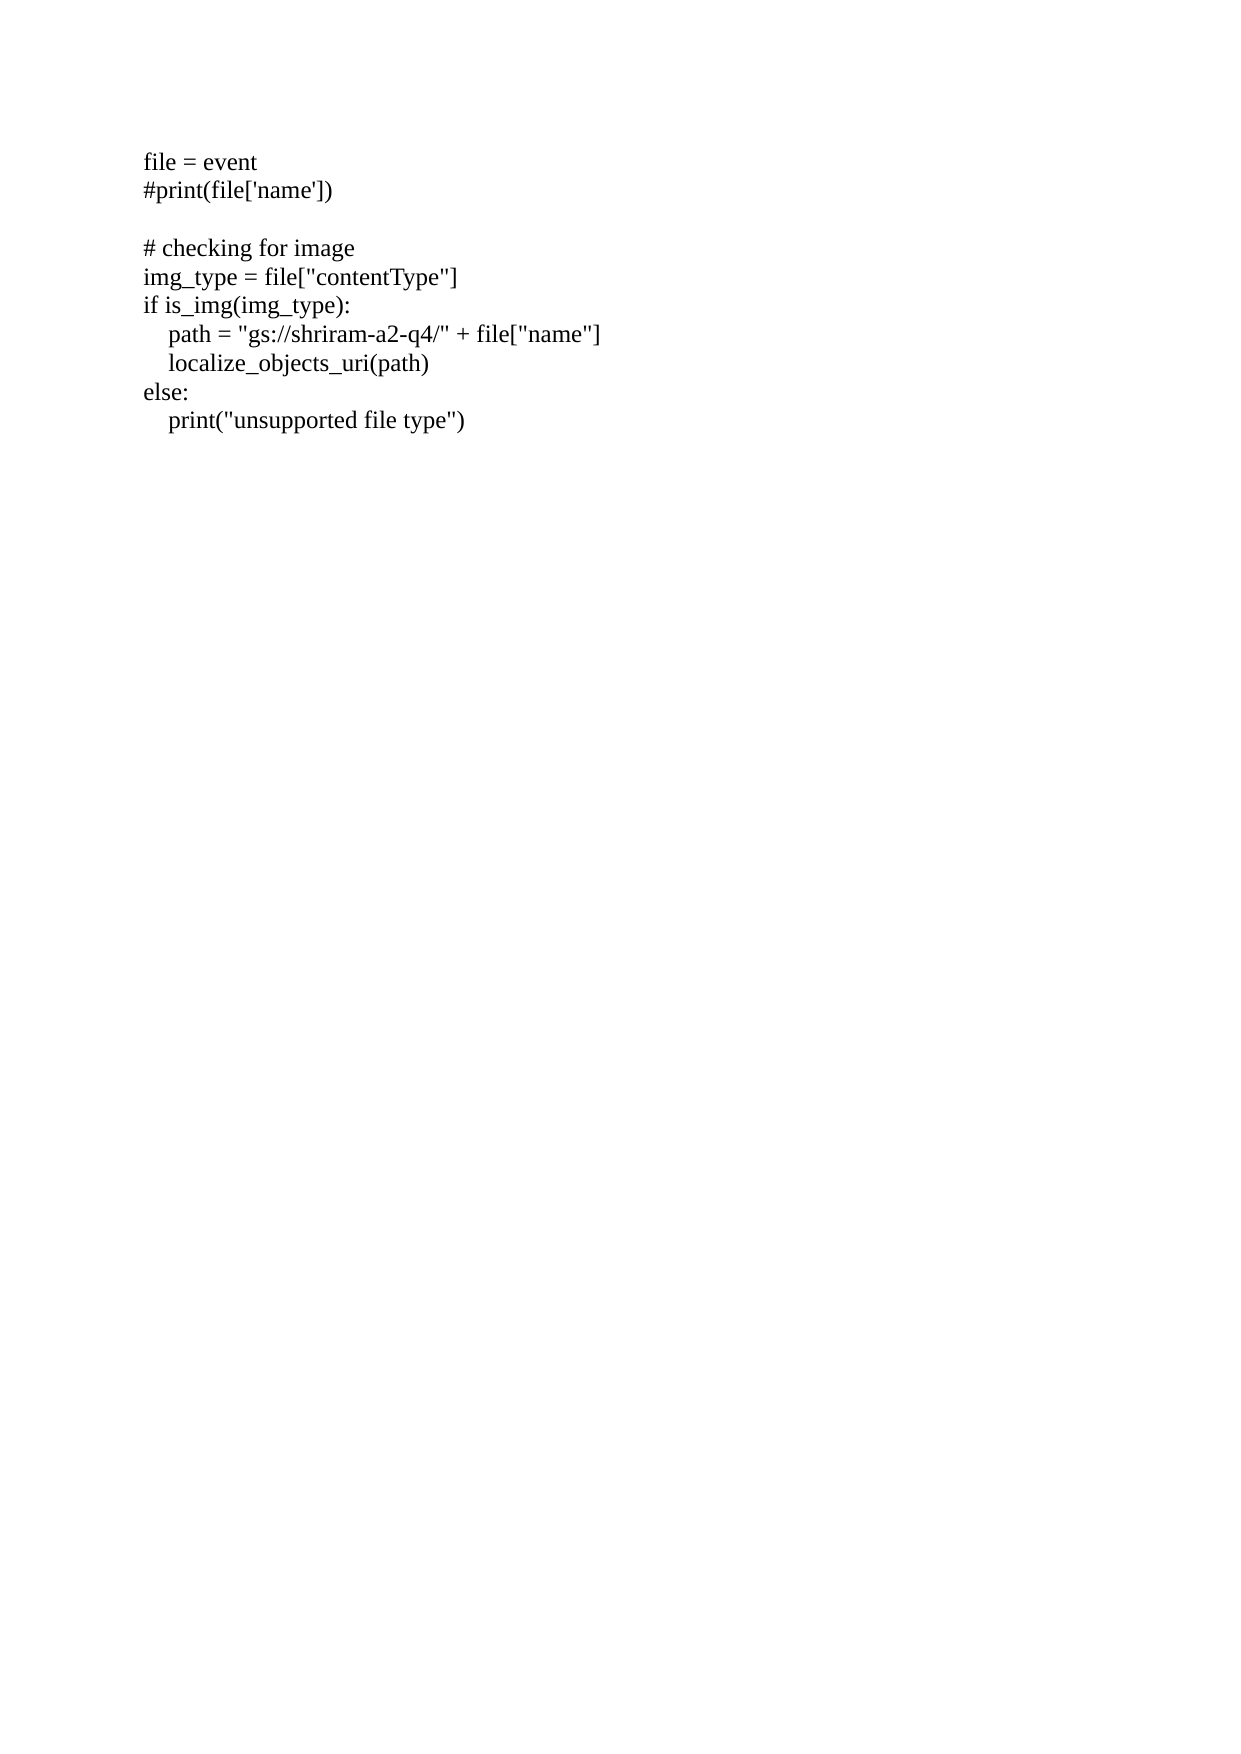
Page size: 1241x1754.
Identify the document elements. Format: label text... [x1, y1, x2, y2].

text # checking for image [118, 233, 1122, 262]
text img_type = file["contentType"] [118, 262, 1122, 291]
text #print(file['name']) [118, 176, 1122, 204]
text localize_objects_uri(path) [118, 348, 1122, 377]
text if is_img(img_type): [118, 291, 1122, 319]
text file = event [118, 147, 1122, 176]
text print("unsupported file type") [118, 406, 1122, 434]
text path = "gs://shriram-a2-q4/" + file["name"] [118, 319, 1122, 348]
text else: [118, 377, 1122, 406]
